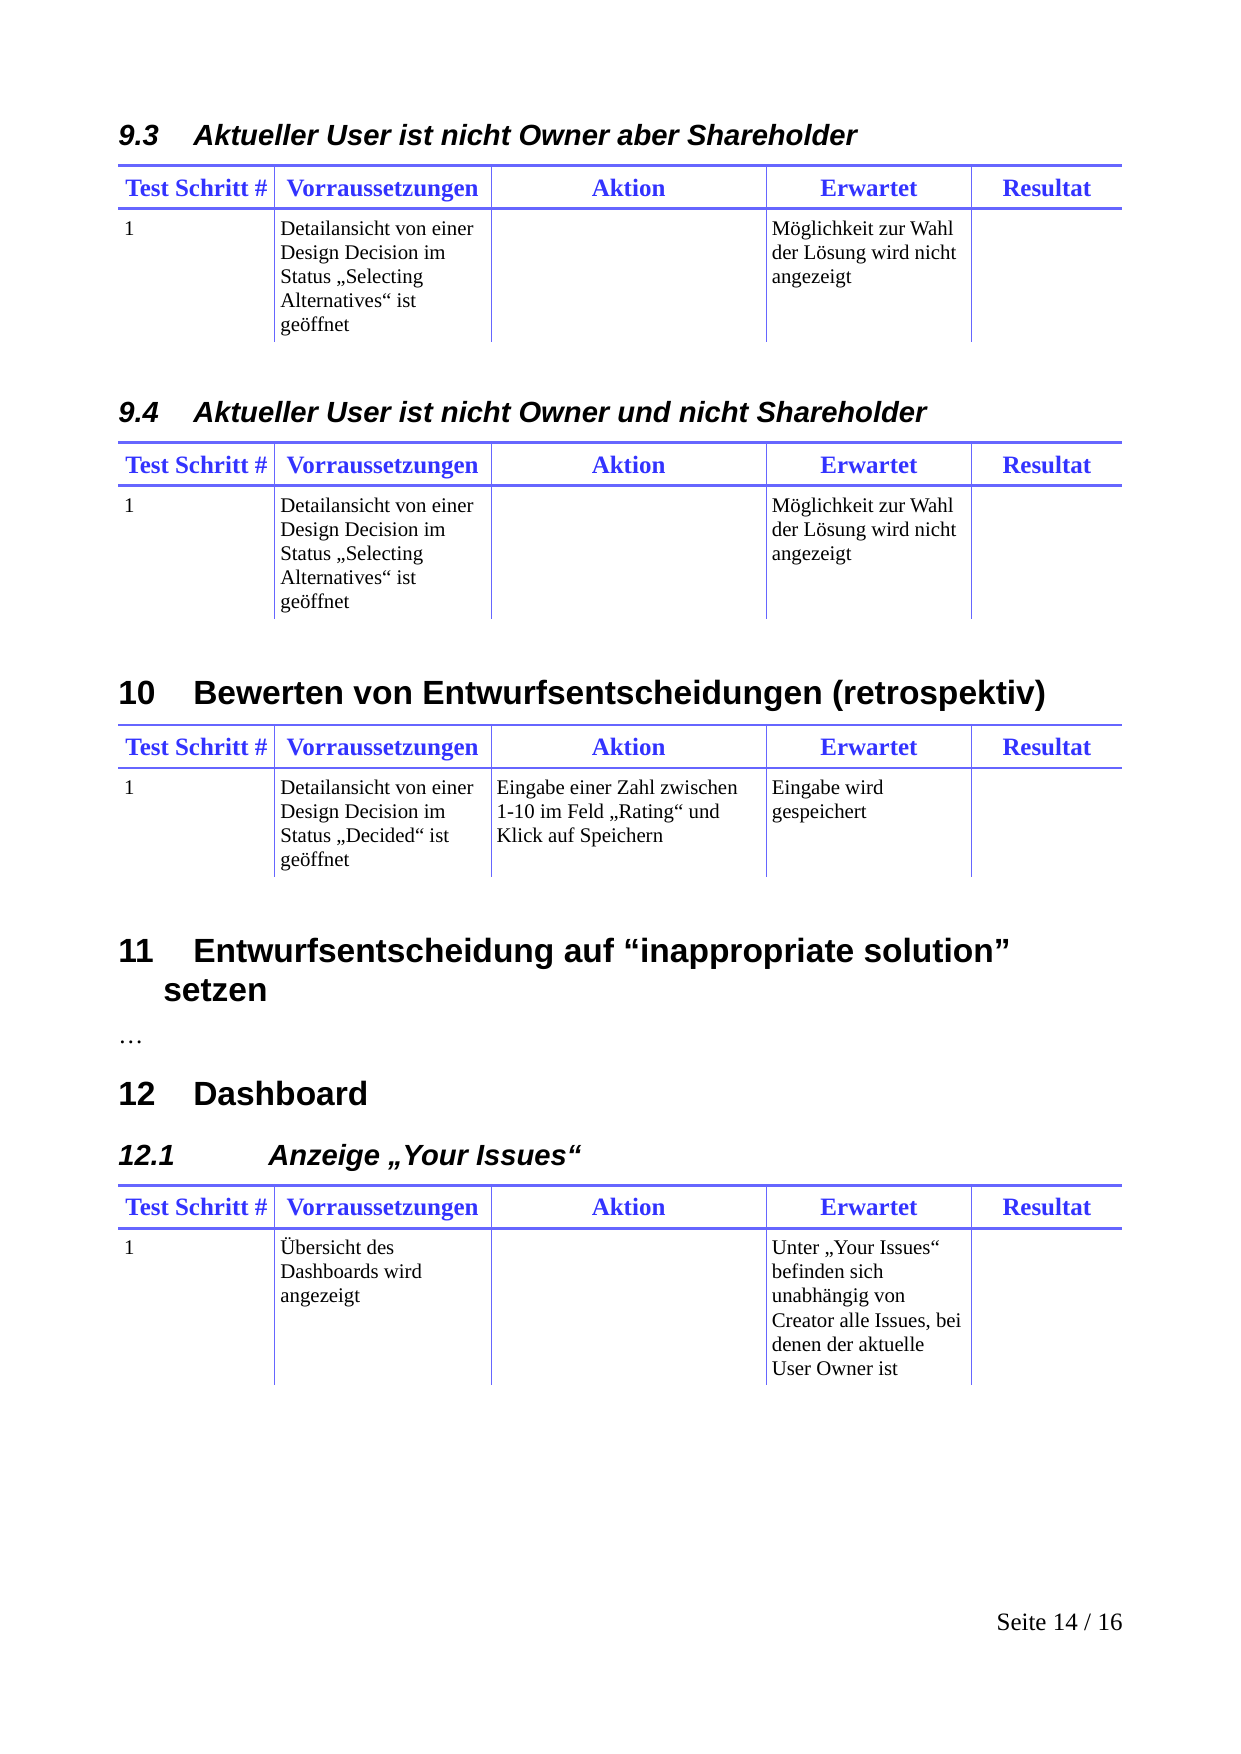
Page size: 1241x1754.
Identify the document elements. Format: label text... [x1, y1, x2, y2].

table_header Resultat [972, 726, 1122, 767]
table_header Resultat [972, 167, 1122, 207]
table_header Erwartet [767, 167, 971, 207]
table_header Erwartet [767, 444, 971, 484]
table_header Erwartet [767, 726, 971, 767]
table_cell Möglichkeit zur Wahl der Lösung wird nicht angezeigt [767, 210, 971, 342]
table_header Vorraussetzungen [275, 1187, 491, 1227]
subtitle Bewerten von Entwurfsentscheidungen (retrospektiv) [118, 672, 1122, 711]
table_cell 1 [118, 210, 274, 342]
table_cell [492, 210, 766, 342]
table_header Aktion [492, 444, 766, 484]
table_header Vorraussetzungen [275, 726, 491, 767]
subtitle Entwurfsentscheidung auf “inappropriate solution” setzen [118, 931, 1122, 1008]
table_cell [972, 210, 1122, 342]
table_header Test Schritt # [118, 1187, 274, 1227]
table_cell Detailansicht von einer Design Decision im Status „Selecting Alternatives“ ist geöffnet [275, 487, 491, 619]
table_cell [972, 769, 1122, 877]
subtitle Anzeige „Your Issues“ [118, 1138, 1122, 1171]
table_header Erwartet [767, 1187, 971, 1227]
table_cell Unter „Your Issues“ befinden sich unabhängig von Creator alle Issues, bei denen der aktuelle User Owner ist [767, 1230, 971, 1385]
table_header Resultat [972, 444, 1122, 484]
table_header Aktion [492, 1187, 766, 1227]
table_cell Übersicht des Dashboards wird angezeigt [275, 1230, 491, 1385]
table_cell 1 [118, 1230, 274, 1385]
table_cell Eingabe wird gespeichert [767, 769, 971, 877]
table_cell 1 [118, 769, 274, 877]
table_header Vorraussetzungen [275, 167, 491, 207]
table_cell Eingabe einer Zahl zwischen 1-10 im Feld „Rating“ und Klick auf Speichern [492, 769, 766, 877]
table_header Aktion [492, 167, 766, 207]
table_header Aktion [492, 726, 766, 767]
subtitle Aktueller User ist nicht Owner und nicht Shareholder [118, 395, 1122, 429]
text … [118, 1021, 1122, 1049]
table_cell Detailansicht von einer Design Decision im Status „Selecting Alternatives“ ist geöffnet [275, 210, 491, 342]
table_cell Detailansicht von einer Design Decision im Status „Decided“ ist geöffnet [275, 769, 491, 877]
table_header Vorraussetzungen [275, 444, 491, 484]
table_header Resultat [972, 1187, 1122, 1227]
subtitle Dashboard [118, 1074, 1122, 1113]
table_cell [492, 1230, 766, 1385]
table_header Test Schritt # [118, 726, 274, 767]
table_header Test Schritt # [118, 444, 274, 484]
table_cell 1 [118, 487, 274, 619]
table_cell [492, 487, 766, 619]
table_header Test Schritt # [118, 167, 274, 207]
table_cell Möglichkeit zur Wahl der Lösung wird nicht angezeigt [767, 487, 971, 619]
table_cell [972, 487, 1122, 619]
subtitle Aktueller User ist nicht Owner aber Shareholder [118, 118, 1122, 152]
table_cell [972, 1230, 1122, 1385]
